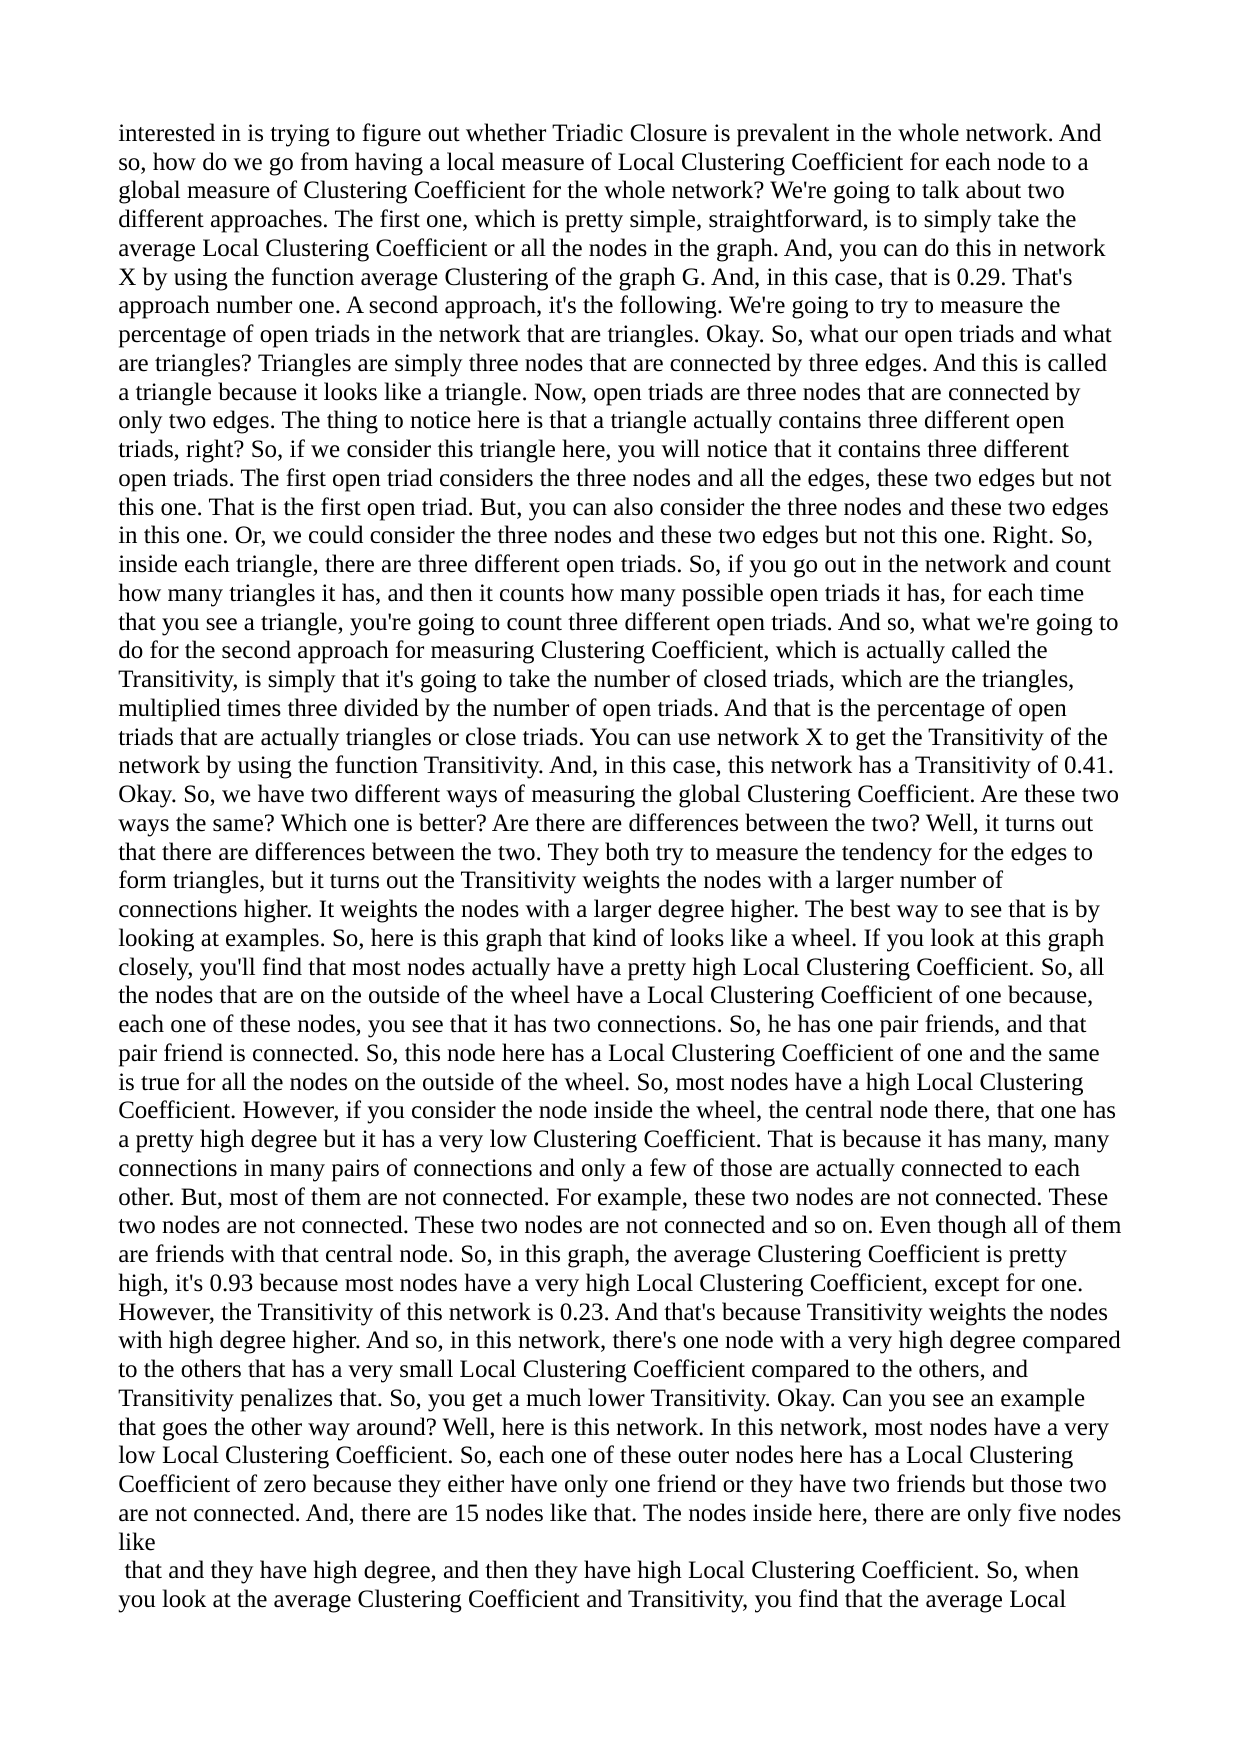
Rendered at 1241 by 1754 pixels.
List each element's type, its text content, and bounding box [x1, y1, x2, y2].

text that and they have high degree, and then they have high Local Clustering Coefficient. So, when you look at the average Clustering Coefficient and Transitivity, you find that the average Local [118, 1556, 1122, 1613]
text interested in is trying to figure out whether Triadic Closure is prevalent in the whole network. And so, how do we go from having a local measure of Local Clustering Coefficient for each node to a global measure of Clustering Coefficient for the whole network? We're going to talk about two different approaches. The first one, which is pretty simple, straightforward, is to simply take the average Local Clustering Coefficient or all the nodes in the graph. And, you can do this in network X by using the function average Clustering of the graph G. And, in this case, that is 0.29. That's approach number one. A second approach, it's the following. We're going to try to measure the percentage of open triads in the network that are triangles. Okay. So, what our open triads and what are triangles? Triangles are simply three nodes that are connected by three edges. And this is called a triangle because it looks like a triangle. Now, open triads are three nodes that are connected by only two edges. The thing to notice here is that a triangle actually contains three different open triads, right? So, if we consider this triangle here, you will notice that it contains three different open triads. The first open triad considers the three nodes and all the edges, these two edges but not this one. That is the first open triad. But, you can also consider the three nodes and these two edges in this one. Or, we could consider the three nodes and these two edges but not this one. Right. So, inside each triangle, there are three different open triads. So, if you go out in the network and count how many triangles it has, and then it counts how many possible open triads it has, for each time that you see a triangle, you're going to count three different open triads. And so, what we're going to do for the second approach for measuring Clustering Coefficient, which is actually called the Transitivity, is simply that it's going to take the number of closed triads, which are the triangles, multiplied times three divided by the number of open triads. And that is the percentage of open triads that are actually triangles or close triads. You can use network X to get the Transitivity of the network by using the function Transitivity. And, in this case, this network has a Transitivity of 0.41. Okay. So, we have two different ways of measuring the global Clustering Coefficient. Are these two ways the same? Which one is better? Are there are differences between the two? Well, it turns out that there are differences between the two. They both try to measure the tendency for the edges to form triangles, but it turns out the Transitivity weights the nodes with a larger number of connections higher. It weights the nodes with a larger degree higher. The best way to see that is by looking at examples. So, here is this graph that kind of looks like a wheel. If you look at this graph closely, you'll find that most nodes actually have a pretty high Local Clustering Coefficient. So, all the nodes that are on the outside of the wheel have a Local Clustering Coefficient of one because, each one of these nodes, you see that it has two connections. So, he has one pair friends, and that pair friend is connected. So, this node here has a Local Clustering Coefficient of one and the same is true for all the nodes on the outside of the wheel. So, most nodes have a high Local Clustering Coefficient. However, if you consider the node inside the wheel, the central node there, that one has a pretty high degree but it has a very low Clustering Coefficient. That is because it has many, many connections in many pairs of connections and only a few of those are actually connected to each other. But, most of them are not connected. For example, these two nodes are not connected. These two nodes are not connected. These two nodes are not connected and so on. Even though all of them are friends with that central node. So, in this graph, the average Clustering Coefficient is pretty high, it's 0.93 because most nodes have a very high Local Clustering Coefficient, except for one. However, the Transitivity of this network is 0.23. And that's because Transitivity weights the nodes with high degree higher. And so, in this network, there's one node with a very high degree compared to the others that has a very small Local Clustering Coefficient compared to the others, and Transitivity penalizes that. So, you get a much lower Transitivity. Okay. Can you see an example that goes the other way around? Well, here is this network. In this network, most nodes have a very low Local Clustering Coefficient. So, each one of these outer nodes here has a Local Clustering Coefficient of zero because they either have only one friend or they have two friends but those two are not connected. And, there are 15 nodes like that. The nodes inside here, there are only five nodes like [118, 118, 1122, 1556]
